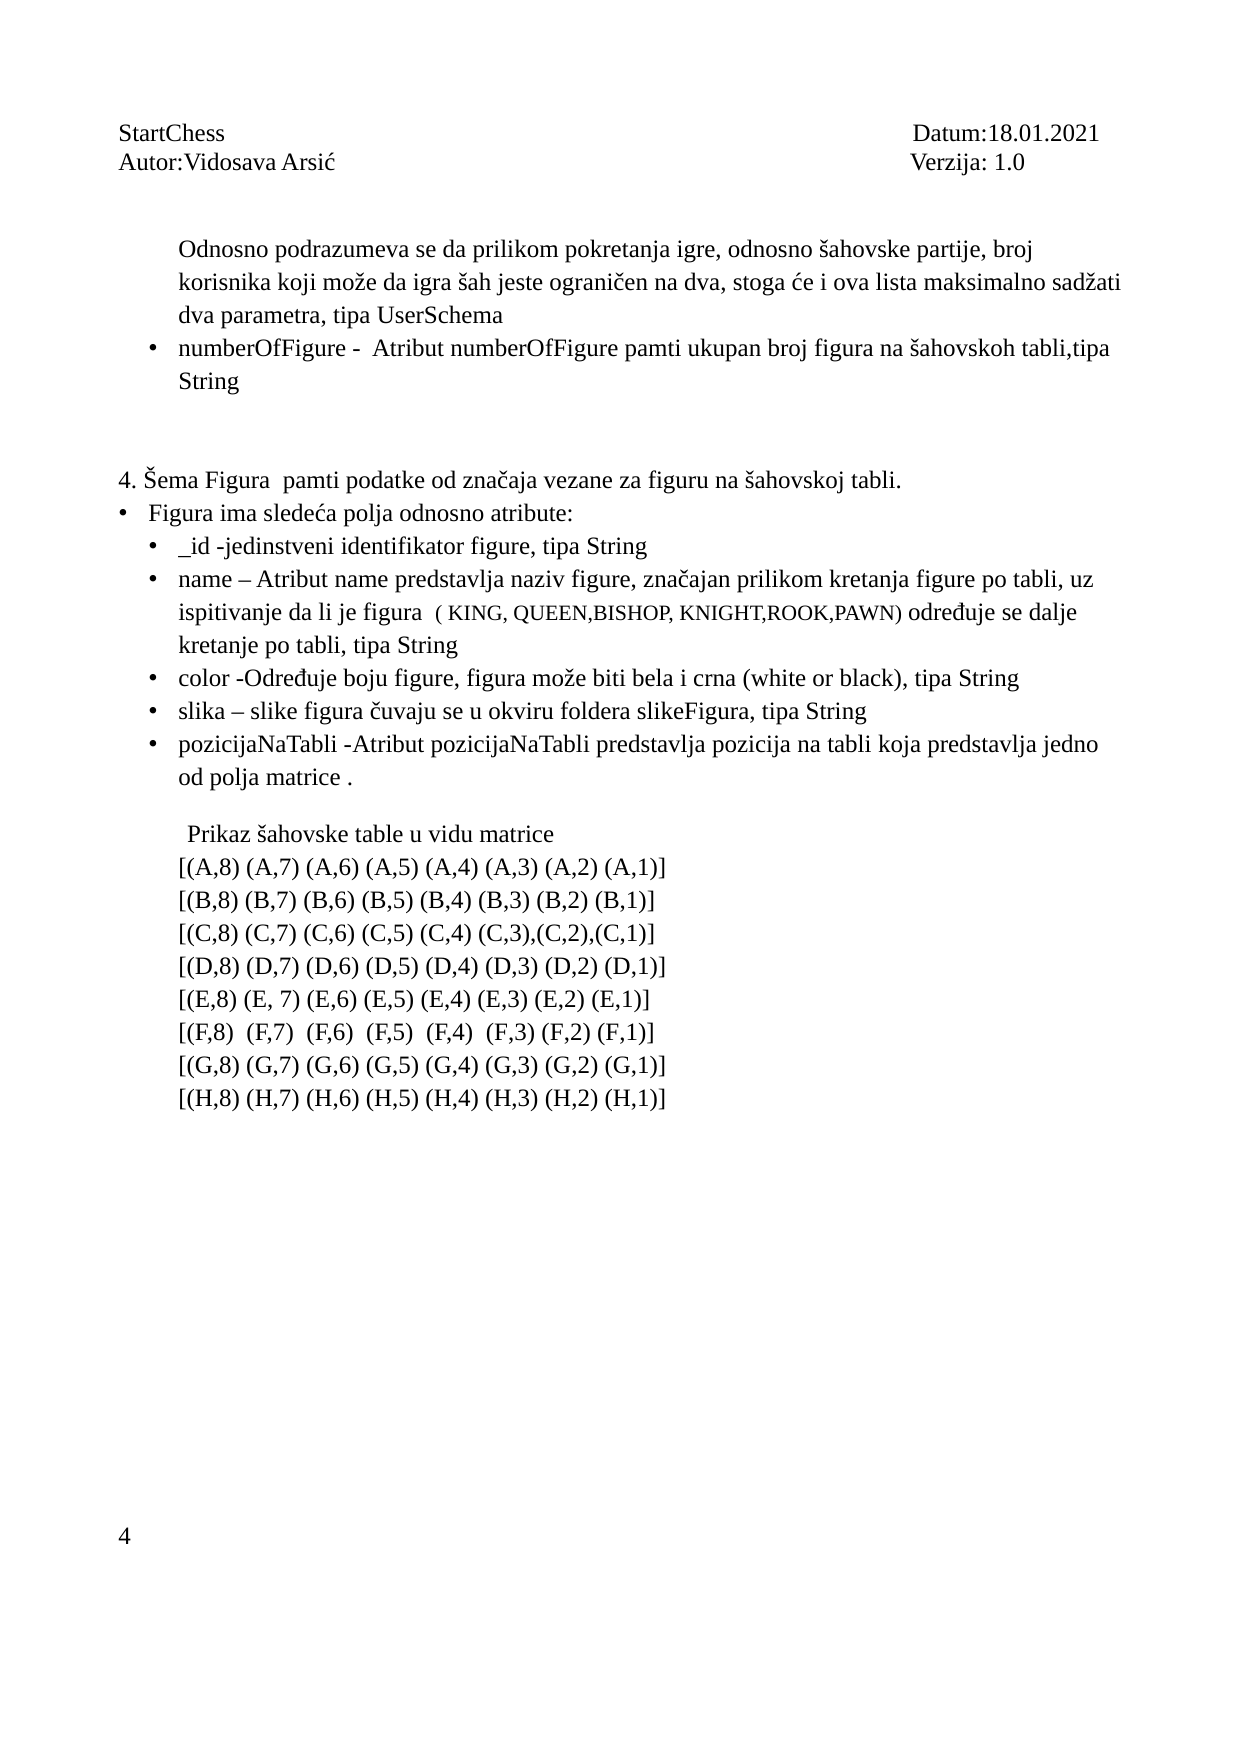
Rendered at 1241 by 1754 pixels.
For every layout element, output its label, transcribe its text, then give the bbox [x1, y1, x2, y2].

list [(C,8) (C,7) (C,6) (C,5) (C,4) (C,3),(C,2),(C,1)] [178, 918, 1122, 947]
list Figura ima sledeća polja odnosno atribute: [148, 498, 1122, 527]
list [(G,8) (G,7) (G,6) (G,5) (G,4) (G,3) (G,2) (G,1)] [178, 1050, 1122, 1079]
list [(H,8) (H,7) (H,6) (H,5) (H,4) (H,3) (H,2) (H,1)] [178, 1083, 1122, 1112]
list pozicijaNaTabli -Atribut pozicijaNaTabli predstavlja pozicija na tabli koja predstavlja jedno od polja matrice . [178, 729, 1122, 791]
list 4. Šema Figura pamti podatke od značaja vezane za figuru na šahovskoj tabli. [118, 465, 1122, 494]
list [(B,8) (B,7) (B,6) (B,5) (B,4) (B,3) (B,2) (B,1)] [178, 885, 1122, 914]
list numberOfFigure - Atribut numberOfFigure pamti ukupan broj figura na šahovskoh tabli,tipa String [178, 333, 1122, 395]
list name – Atribut name predstavlja naziv figure, značajan prilikom kretanja figure po tabli, uz ispitivanje da li je figura ( KING, QUEEN,BISHOP, KNIGHT,ROOK,PAWN) određuje se dalje kretanje po tabli, tipa String [178, 564, 1122, 659]
list [(D,8) (D,7) (D,6) (D,5) (D,4) (D,3) (D,2) (D,1)] [178, 951, 1122, 980]
list [(E,8) (E, 7) (E,6) (E,5) (E,4) (E,3) (E,2) (E,1)] [178, 984, 1122, 1013]
list color -Određuje boju figure, figura može biti bela i crna (white or black), tipa String [178, 663, 1122, 692]
list _id -jedinstveni identifikator figure, tipa String [178, 531, 1122, 560]
text Prikaz šahovske table u vidu matrice [118, 819, 1122, 848]
list slika – slike figura čuvaju se u okviru foldera slikeFigura, tipa String [178, 696, 1122, 725]
list [(F,8) (F,7) (F,6) (F,5) (F,4) (F,3) (F,2) (F,1)] [178, 1017, 1122, 1046]
list Odnosno podrazumeva se da prilikom pokretanja igre, odnosno šahovske partije, broj korisnika koji može da igra šah jeste ograničen na dva, stoga će i ova lista maksimalno sadžati dva parametra, tipa UserSchema [178, 234, 1122, 329]
list [(A,8) (A,7) (A,6) (A,5) (A,4) (A,3) (A,2) (A,1)] [178, 852, 1122, 881]
